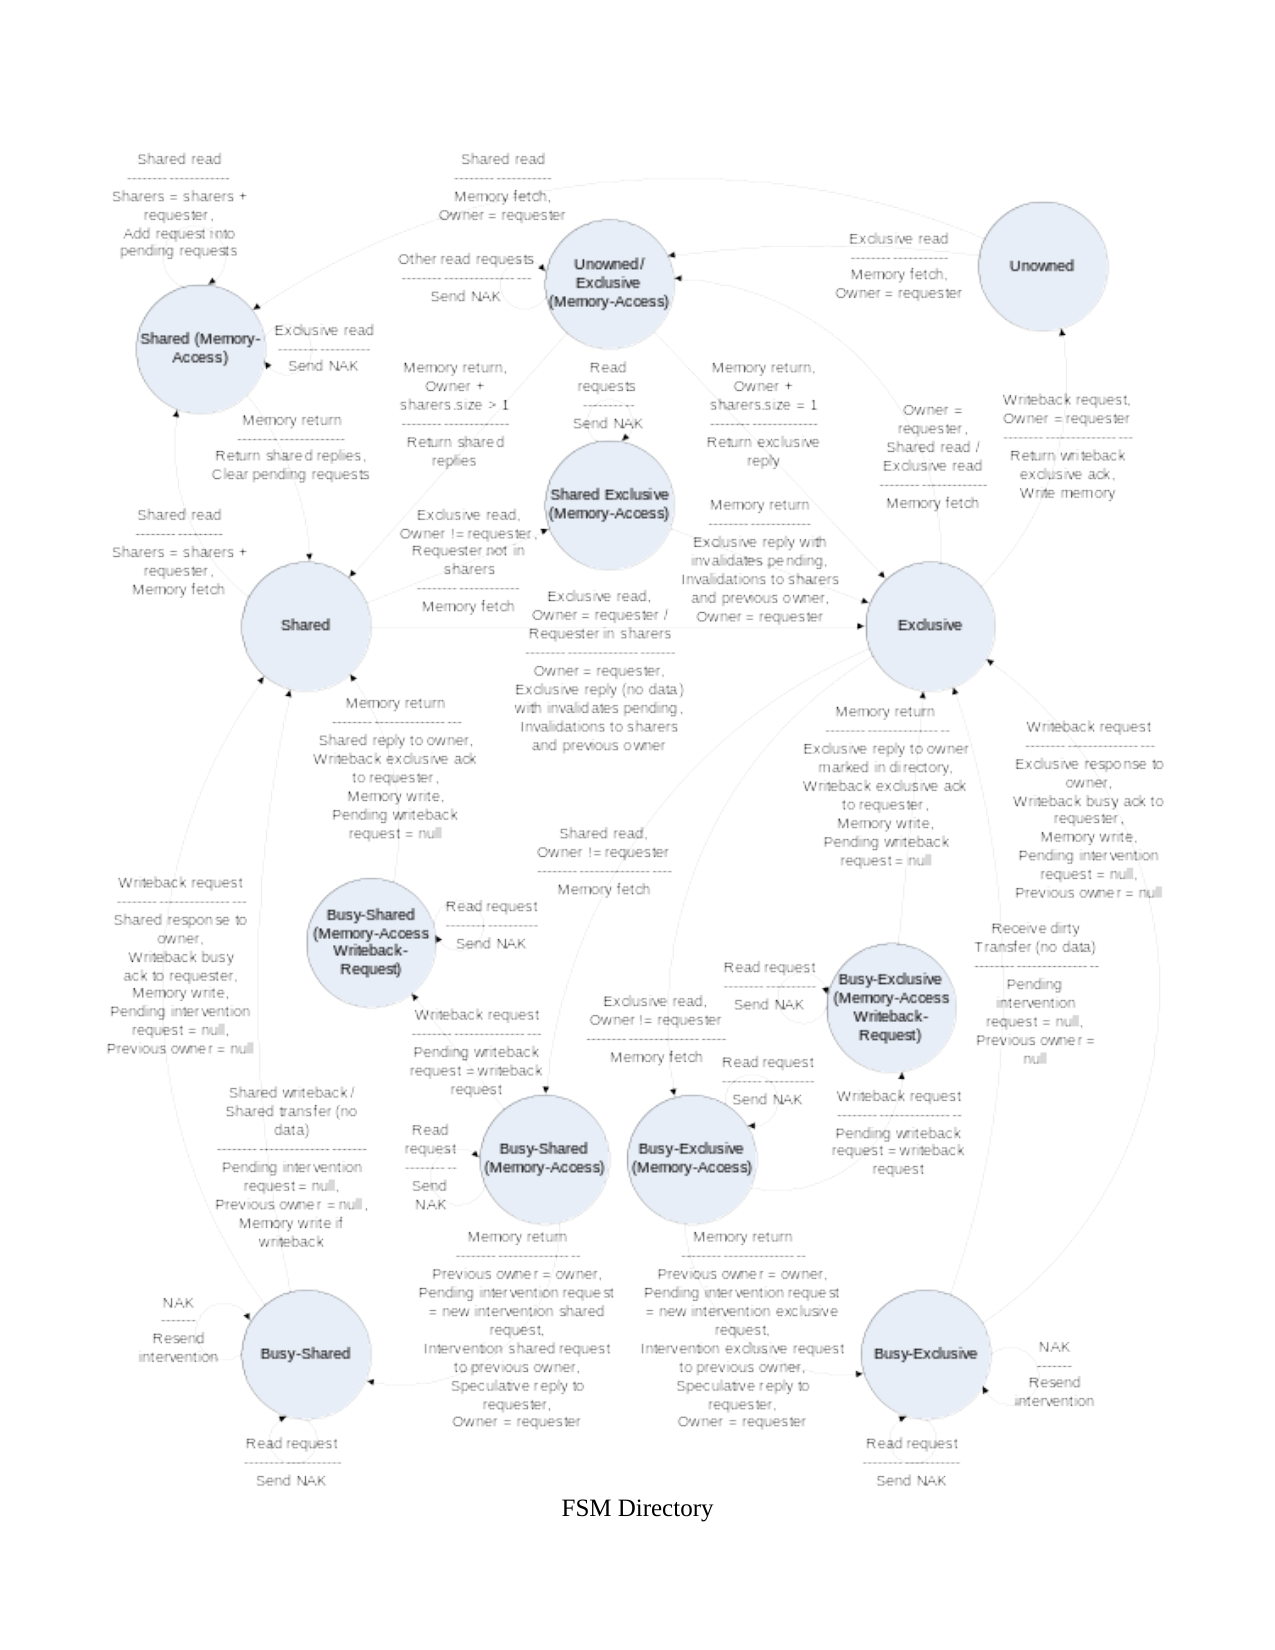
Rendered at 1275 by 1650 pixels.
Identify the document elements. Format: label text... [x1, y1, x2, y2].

text [118, 147, 1157, 882]
text FSM Directory [118, 651, 1157, 1521]
text [354, 629, 867, 1106]
